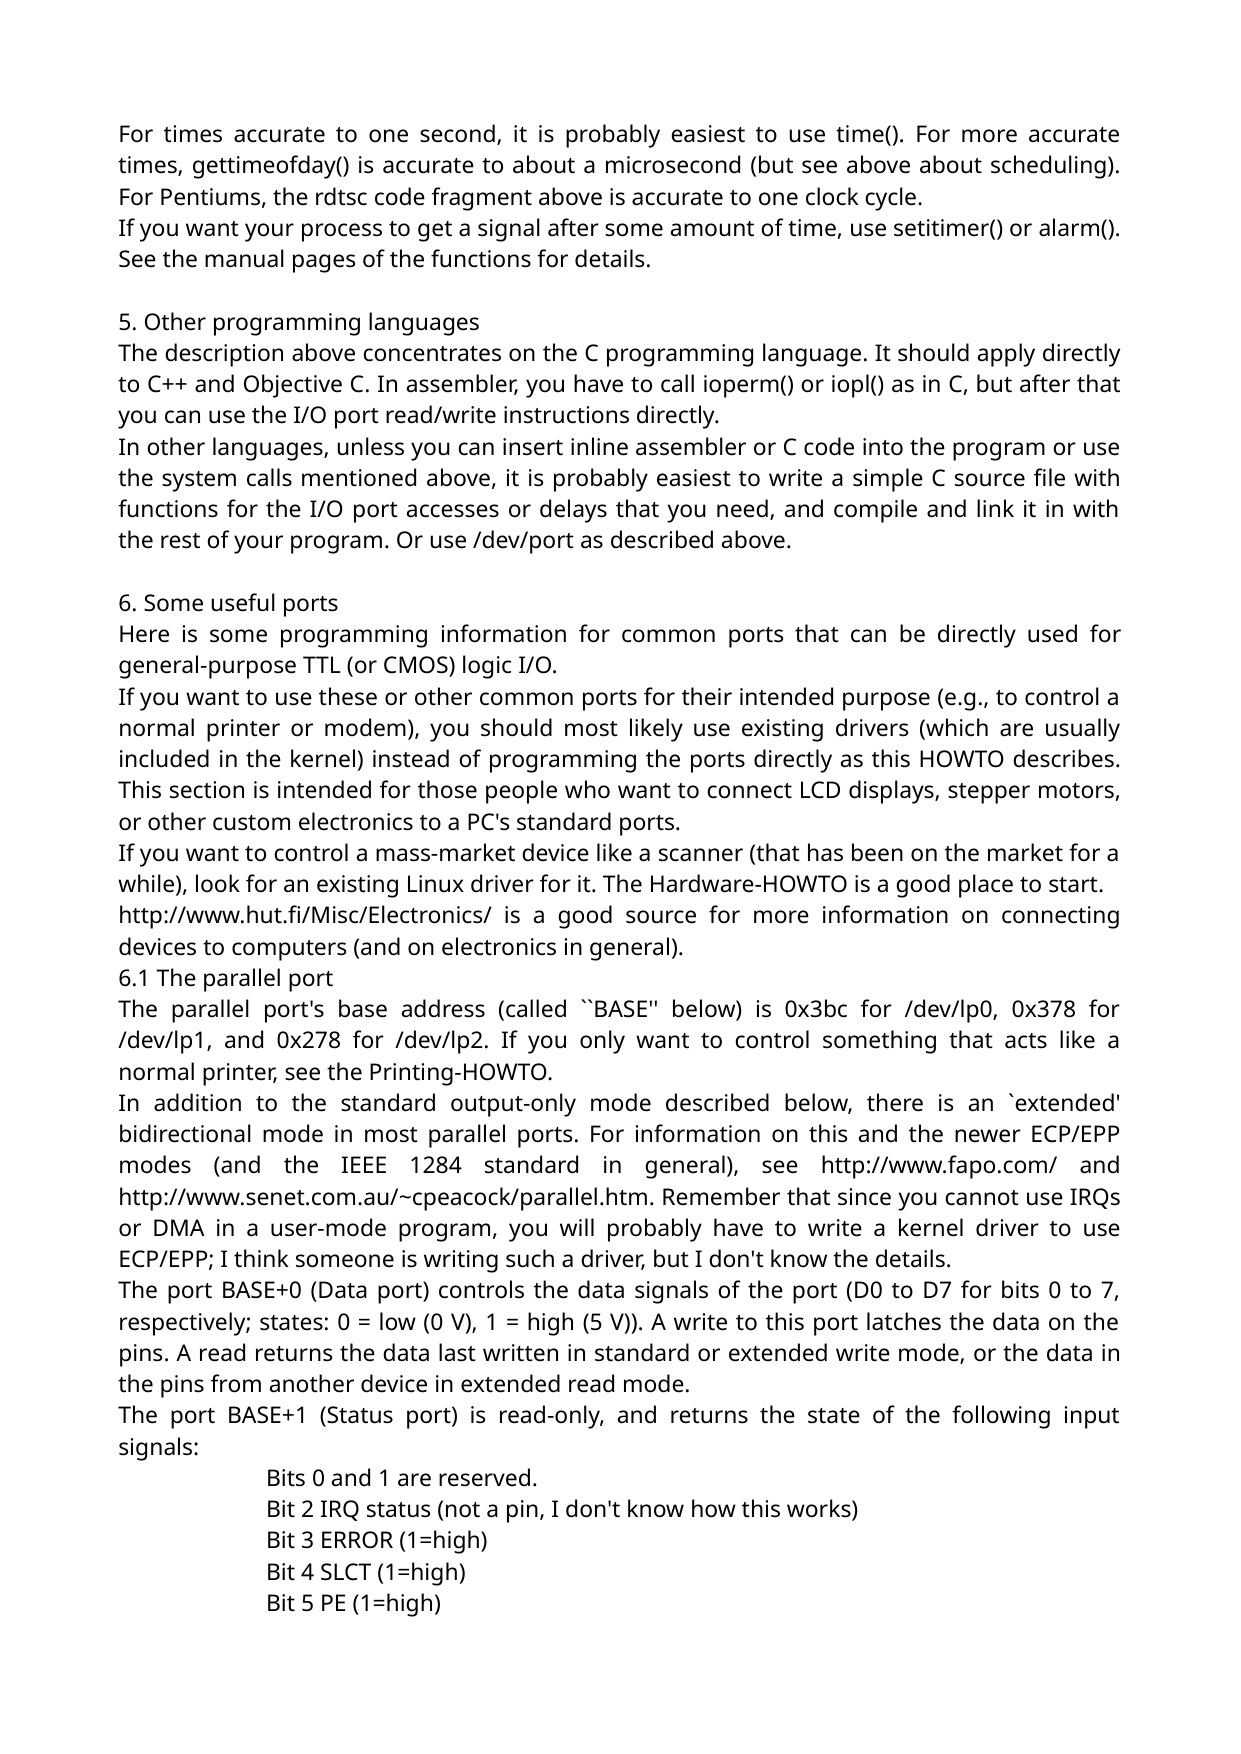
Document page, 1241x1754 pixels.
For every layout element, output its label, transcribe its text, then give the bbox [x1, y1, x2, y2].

text The parallel port's base address (called ``BASE'' below) is 0x3bc for /dev/lp0, 0x378 for /dev/lp1, and 0x278 for /dev/lp2. If you only want to control something that acts like a normal printer, see the Printing-HOWTO. [118, 993, 1122, 1087]
text If you want to use these or other common ports for their intended purpose (e.g., to control a normal printer or modem), you should most likely use existing drivers (which are usually included in the kernel) instead of programming the ports directly as this HOWTO describes. This section is intended for those people who want to connect LCD displays, stepper motors, or other custom electronics to a PC's standard ports. [118, 681, 1122, 837]
text http://www.hut.fi/Misc/Electronics/ is a good source for more information on connecting devices to computers (and on electronics in general). [118, 899, 1122, 962]
text Bit 5 PE (1=high) [118, 1587, 1122, 1618]
text Bits 0 and 1 are reserved. [118, 1462, 1122, 1493]
text Bit 2 IRQ status (not a pin, I don't know how this works) [118, 1493, 1122, 1524]
text 6.1 The parallel port [118, 962, 1122, 993]
text 6. Some useful ports [118, 587, 1122, 618]
text In addition to the standard output-only mode described below, there is an `extended' bidirectional mode in most parallel ports. For information on this and the newer ECP/EPP modes (and the IEEE 1284 standard in general), see http://www.fapo.com/ and http://www.senet.com.au/~cpeacock/parallel.htm. Remember that since you cannot use IRQs or DMA in a user-mode program, you will probably have to write a kernel driver to use ECP/EPP; I think someone is writing such a driver, but I don't know the details. [118, 1087, 1122, 1274]
text Here is some programming information for common ports that can be directly used for general-purpose TTL (or CMOS) logic I/O. [118, 618, 1122, 681]
text If you want your process to get a signal after some amount of time, use setitimer() or alarm(). See the manual pages of the functions for details. [118, 212, 1122, 274]
text The port BASE+0 (Data port) controls the data signals of the port (D0 to D7 for bits 0 to 7, respectively; states: 0 = low (0 V), 1 = high (5 V)). A write to this port latches the data on the pins. A read returns the data last written in standard or extended write mode, or the data in the pins from another device in extended read mode. [118, 1274, 1122, 1399]
text The port BASE+1 (Status port) is read-only, and returns the state of the following input signals: [118, 1399, 1122, 1462]
text Bit 3 ERROR (1=high) [118, 1524, 1122, 1556]
text If you want to control a mass-market device like a scanner (that has been on the market for a while), look for an existing Linux driver for it. The Hardware-HOWTO is a good place to start. [118, 837, 1122, 899]
text 5. Other programming languages [118, 306, 1122, 337]
text The description above concentrates on the C programming language. It should apply directly to C++ and Objective C. In assembler, you have to call ioperm() or iopl() as in C, but after that you can use the I/O port read/write instructions directly. [118, 337, 1122, 431]
text Bit 4 SLCT (1=high) [118, 1556, 1122, 1587]
text For times accurate to one second, it is probably easiest to use time(). For more accurate times, gettimeofday() is accurate to about a microsecond (but see above about scheduling). For Pentiums, the rdtsc code fragment above is accurate to one clock cycle. [118, 118, 1122, 212]
text In other languages, unless you can insert inline assembler or C code into the program or use the system calls mentioned above, it is probably easiest to write a simple C source file with functions for the I/O port accesses or delays that you need, and compile and link it in with the rest of your program. Or use /dev/port as described above. [118, 431, 1122, 556]
